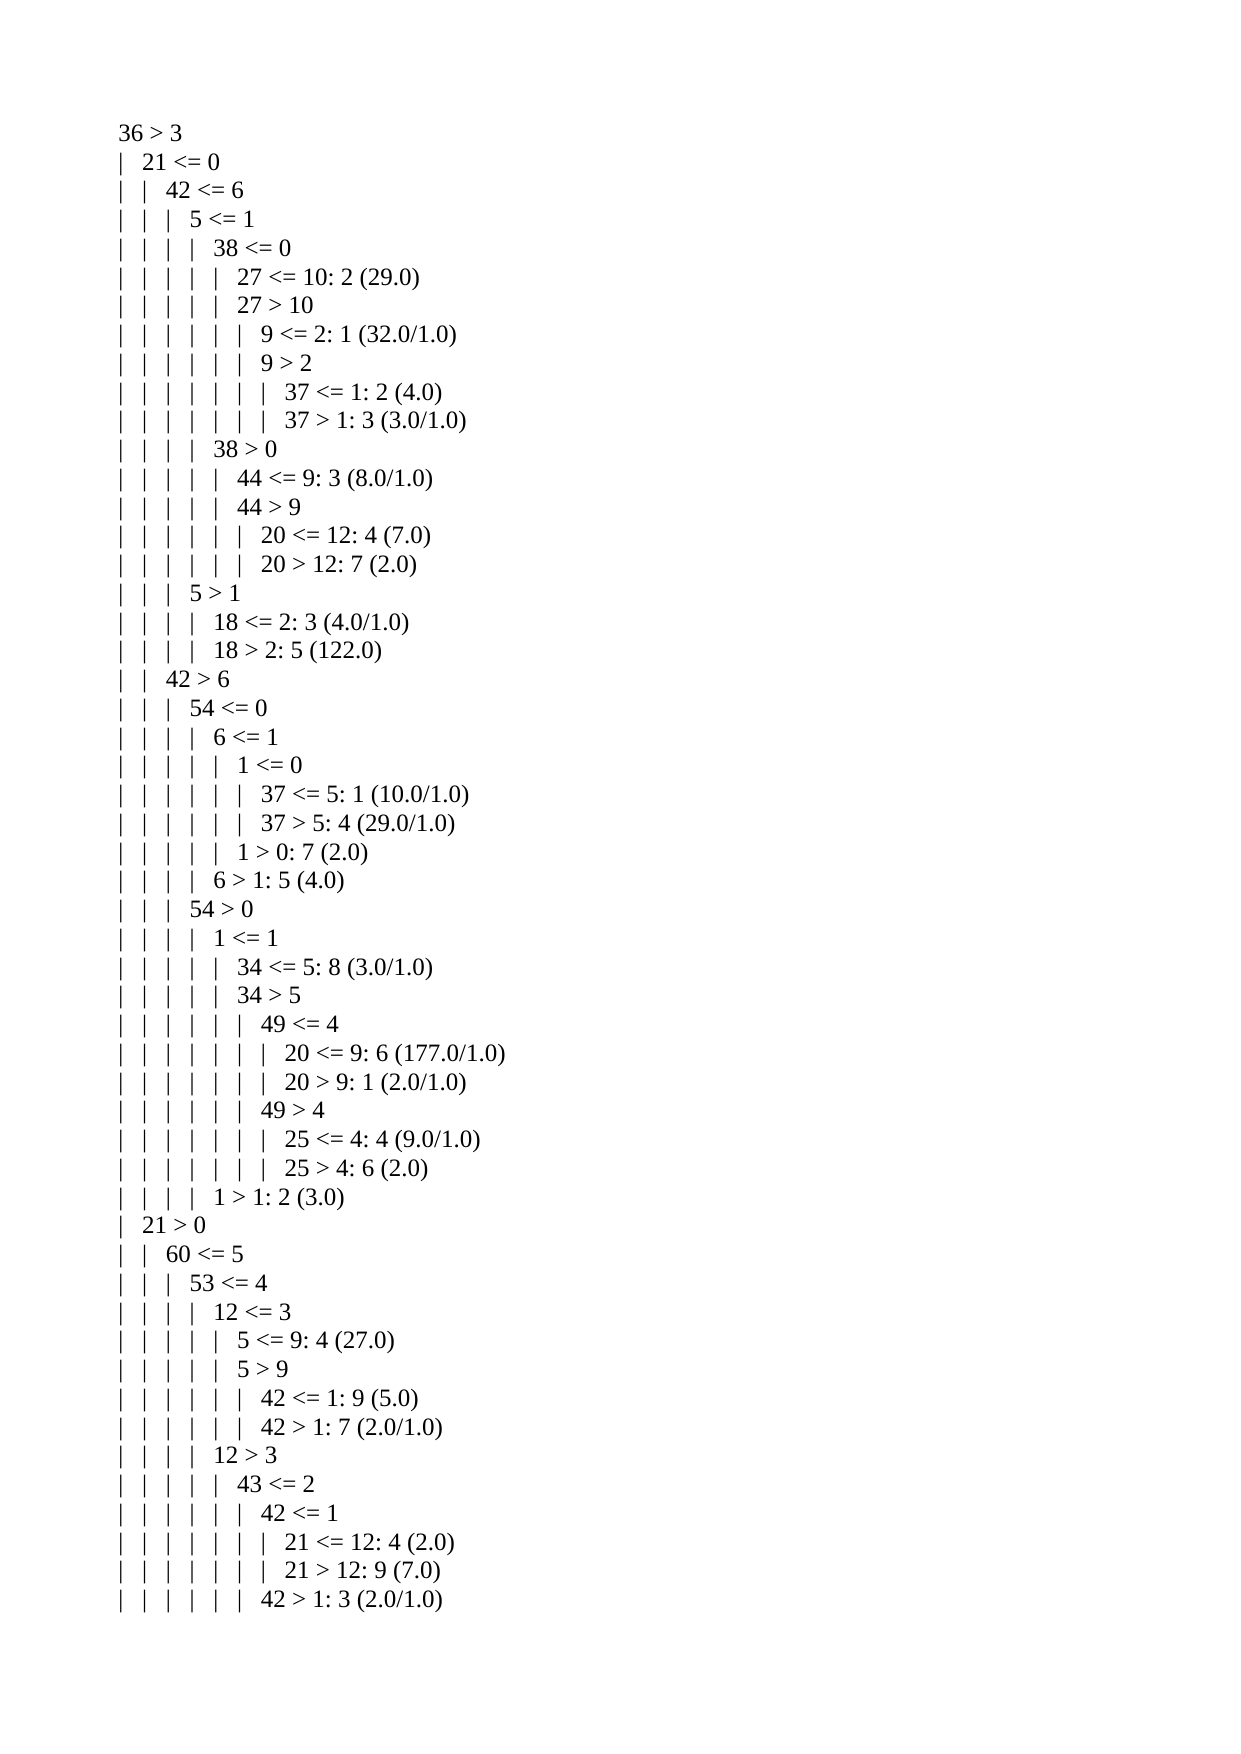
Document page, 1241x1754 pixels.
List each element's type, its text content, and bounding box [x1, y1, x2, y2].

text | | | | | 1 > 0: 7 (2.0) [118, 837, 1122, 866]
text | | | | 1 <= 1 [118, 923, 1122, 952]
text | | | | | 44 <= 9: 3 (8.0/1.0) [118, 463, 1122, 492]
text | | | 54 <= 0 [118, 693, 1122, 722]
text | | | | | | | 25 > 4: 6 (2.0) [118, 1153, 1122, 1182]
text | | | | 38 > 0 [118, 434, 1122, 463]
text | | | | | 27 > 10 [118, 291, 1122, 319]
text | | | | | | | 25 <= 4: 4 (9.0/1.0) [118, 1124, 1122, 1153]
text | | | | | | | 21 <= 12: 4 (2.0) [118, 1527, 1122, 1556]
text | | | | | | | 37 > 1: 3 (3.0/1.0) [118, 406, 1122, 434]
text | | | 54 > 0 [118, 894, 1122, 923]
text | | | | | 1 <= 0 [118, 751, 1122, 779]
text | | | | 38 <= 0 [118, 233, 1122, 262]
text | | | | | 34 > 5 [118, 981, 1122, 1009]
text | | | | 12 > 3 [118, 1441, 1122, 1469]
text | | 42 > 6 [118, 664, 1122, 693]
text | | | | | 34 <= 5: 8 (3.0/1.0) [118, 952, 1122, 981]
text | | | | | 27 <= 10: 2 (29.0) [118, 262, 1122, 291]
text | | | | | 43 <= 2 [118, 1469, 1122, 1498]
text | | | | | | 20 <= 12: 4 (7.0) [118, 521, 1122, 549]
text | | | | | | 9 > 2 [118, 348, 1122, 377]
text | | | | | | | 20 <= 9: 6 (177.0/1.0) [118, 1038, 1122, 1067]
text | | 42 <= 6 [118, 176, 1122, 204]
text | | | 53 <= 4 [118, 1268, 1122, 1297]
text | | | | | | | 20 > 9: 1 (2.0/1.0) [118, 1067, 1122, 1096]
text | | | | | | | 21 > 12: 9 (7.0) [118, 1556, 1122, 1584]
text | | | | | | | 37 <= 1: 2 (4.0) [118, 377, 1122, 406]
text | | | | 6 > 1: 5 (4.0) [118, 866, 1122, 894]
text | | | | | | 42 <= 1: 9 (5.0) [118, 1383, 1122, 1412]
text | | | | | | 49 <= 4 [118, 1009, 1122, 1038]
text | | | | | | 42 <= 1 [118, 1498, 1122, 1527]
text | | | 5 > 1 [118, 578, 1122, 607]
text | | | | | | 9 <= 2: 1 (32.0/1.0) [118, 319, 1122, 348]
text | | | | | | 20 > 12: 7 (2.0) [118, 549, 1122, 578]
text | | | | 12 <= 3 [118, 1297, 1122, 1326]
text | 21 <= 0 [118, 147, 1122, 176]
text | | | | | 5 > 9 [118, 1354, 1122, 1383]
text | | | | | | 49 > 4 [118, 1096, 1122, 1124]
text | | | | 6 <= 1 [118, 722, 1122, 751]
text 36 > 3 [118, 118, 1122, 147]
text | | | 5 <= 1 [118, 204, 1122, 233]
text | | | | 1 > 1: 2 (3.0) [118, 1182, 1122, 1211]
text | 21 > 0 [118, 1211, 1122, 1239]
text | | | | 18 <= 2: 3 (4.0/1.0) [118, 607, 1122, 636]
text | | 60 <= 5 [118, 1239, 1122, 1268]
text | | | | | | 42 > 1: 7 (2.0/1.0) [118, 1412, 1122, 1441]
text | | | | 18 > 2: 5 (122.0) [118, 636, 1122, 664]
text | | | | | 5 <= 9: 4 (27.0) [118, 1326, 1122, 1354]
text | | | | | 44 > 9 [118, 492, 1122, 521]
text | | | | | | 37 <= 5: 1 (10.0/1.0) [118, 779, 1122, 808]
text | | | | | | 37 > 5: 4 (29.0/1.0) [118, 808, 1122, 837]
text | | | | | | 42 > 1: 3 (2.0/1.0) [118, 1584, 1122, 1613]
